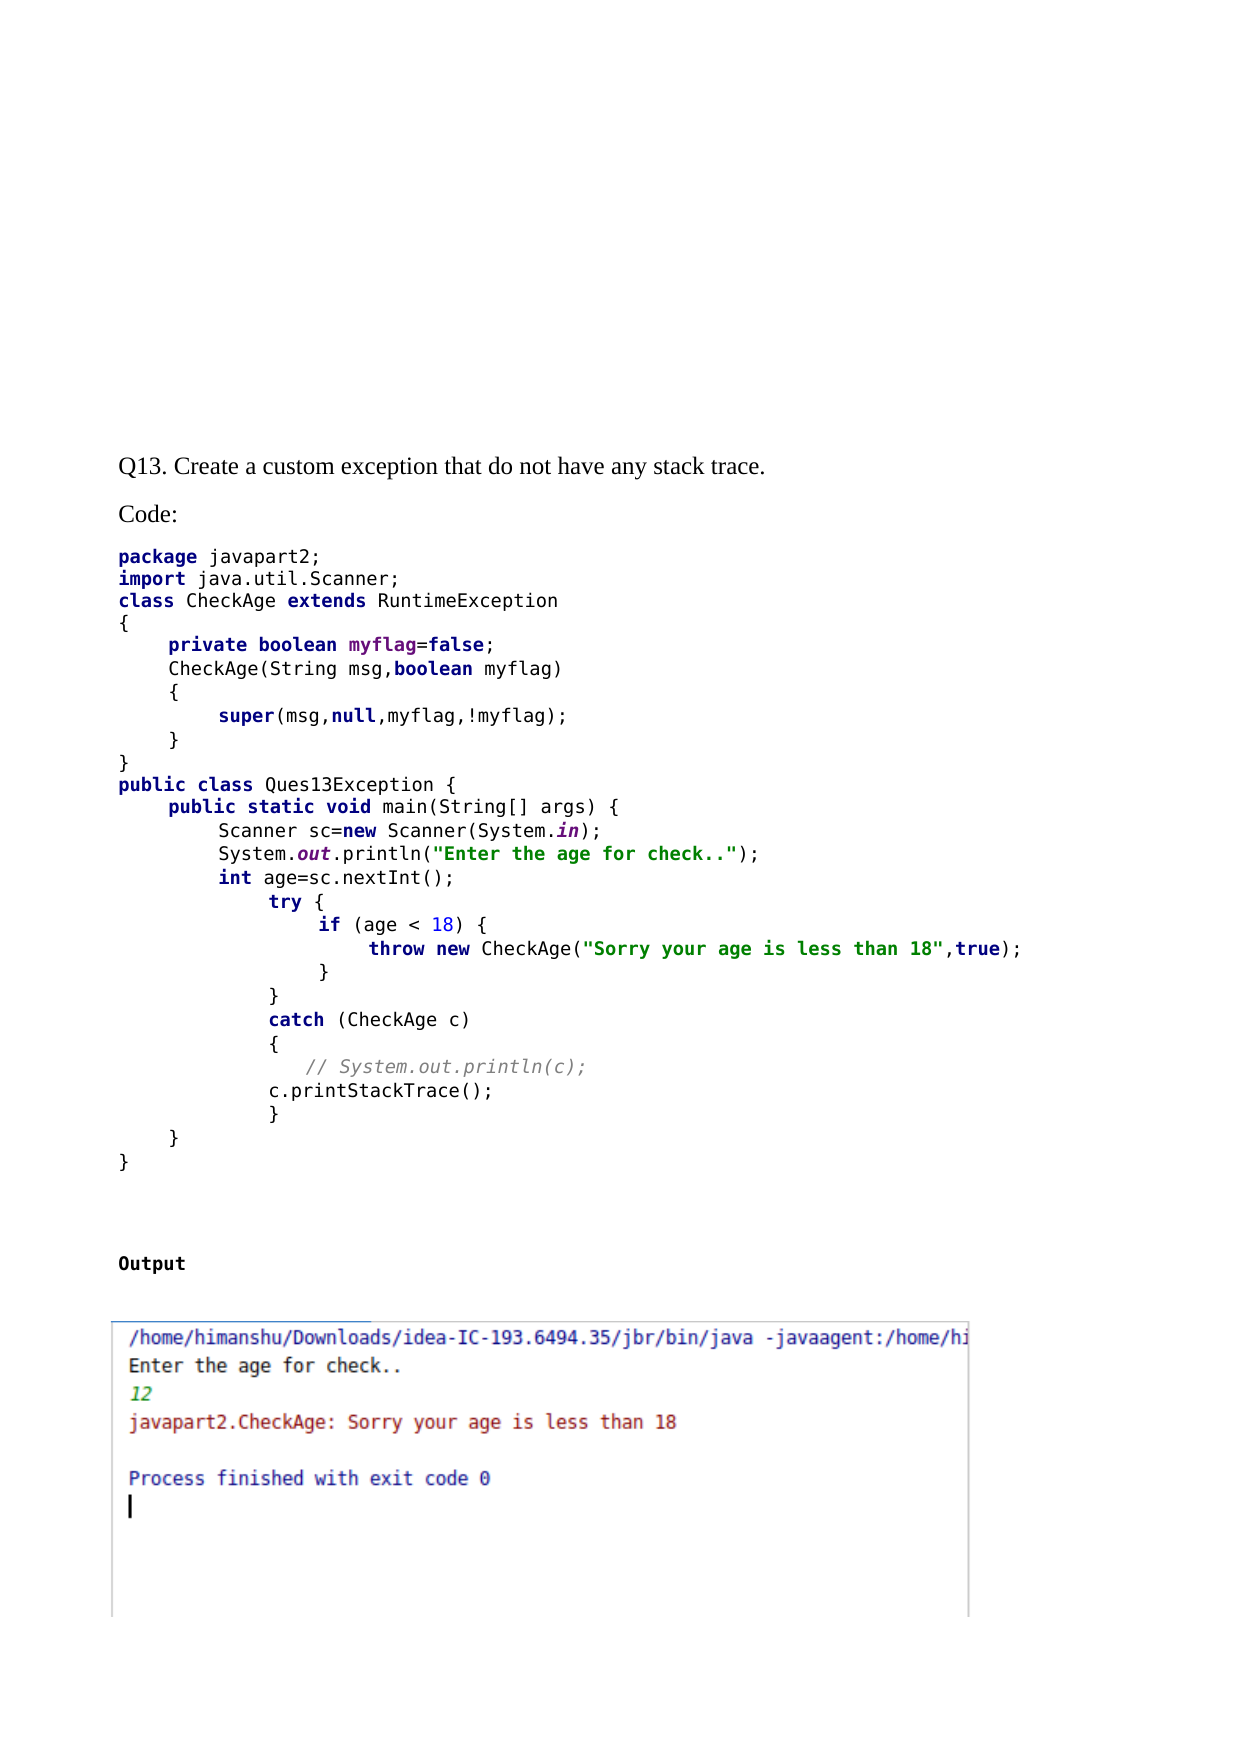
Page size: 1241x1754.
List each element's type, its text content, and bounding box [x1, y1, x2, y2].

text } [118, 962, 1122, 985]
text if (age < 18) { [118, 914, 1122, 938]
text } [118, 1103, 1122, 1127]
text } [118, 729, 1122, 752]
text Scanner sc=new Scanner(System.in); [118, 820, 1122, 843]
text } [118, 985, 1122, 1009]
text class CheckAge extends RuntimeException [118, 590, 1122, 612]
text // System.out.println(c); [118, 1056, 1122, 1080]
text { [118, 1032, 1122, 1056]
text { [118, 612, 1122, 634]
text Code: [118, 499, 1122, 528]
text } [118, 752, 1122, 774]
text int age=sc.nextInt(); [118, 867, 1122, 891]
text } [118, 1127, 1122, 1151]
text { [118, 681, 1122, 705]
text package javapart2; [118, 547, 1122, 568]
picture [110, 1321, 971, 1617]
text public class Ques13Exception { [118, 774, 1122, 796]
text super(msg,null,myflag,!myflag); [118, 705, 1122, 729]
text throw new CheckAge("Sorry your age is less than 18",true); [118, 938, 1122, 962]
text } [118, 1151, 1122, 1173]
text Output [118, 1253, 1122, 1275]
text catch (CheckAge c) [118, 1009, 1122, 1032]
text import java.util.Scanner; [118, 568, 1122, 590]
text Q13. Create a custom exception that do not have any stack trace. [118, 451, 1122, 480]
text public static void main(String[] args) { [118, 796, 1122, 820]
text private boolean myflag=false; [118, 634, 1122, 658]
text c.printStackTrace(); [118, 1080, 1122, 1103]
text System.out.println("Enter the age for check.."); [118, 843, 1122, 867]
text CheckAge(String msg,boolean myflag) [118, 658, 1122, 681]
text try { [118, 891, 1122, 914]
